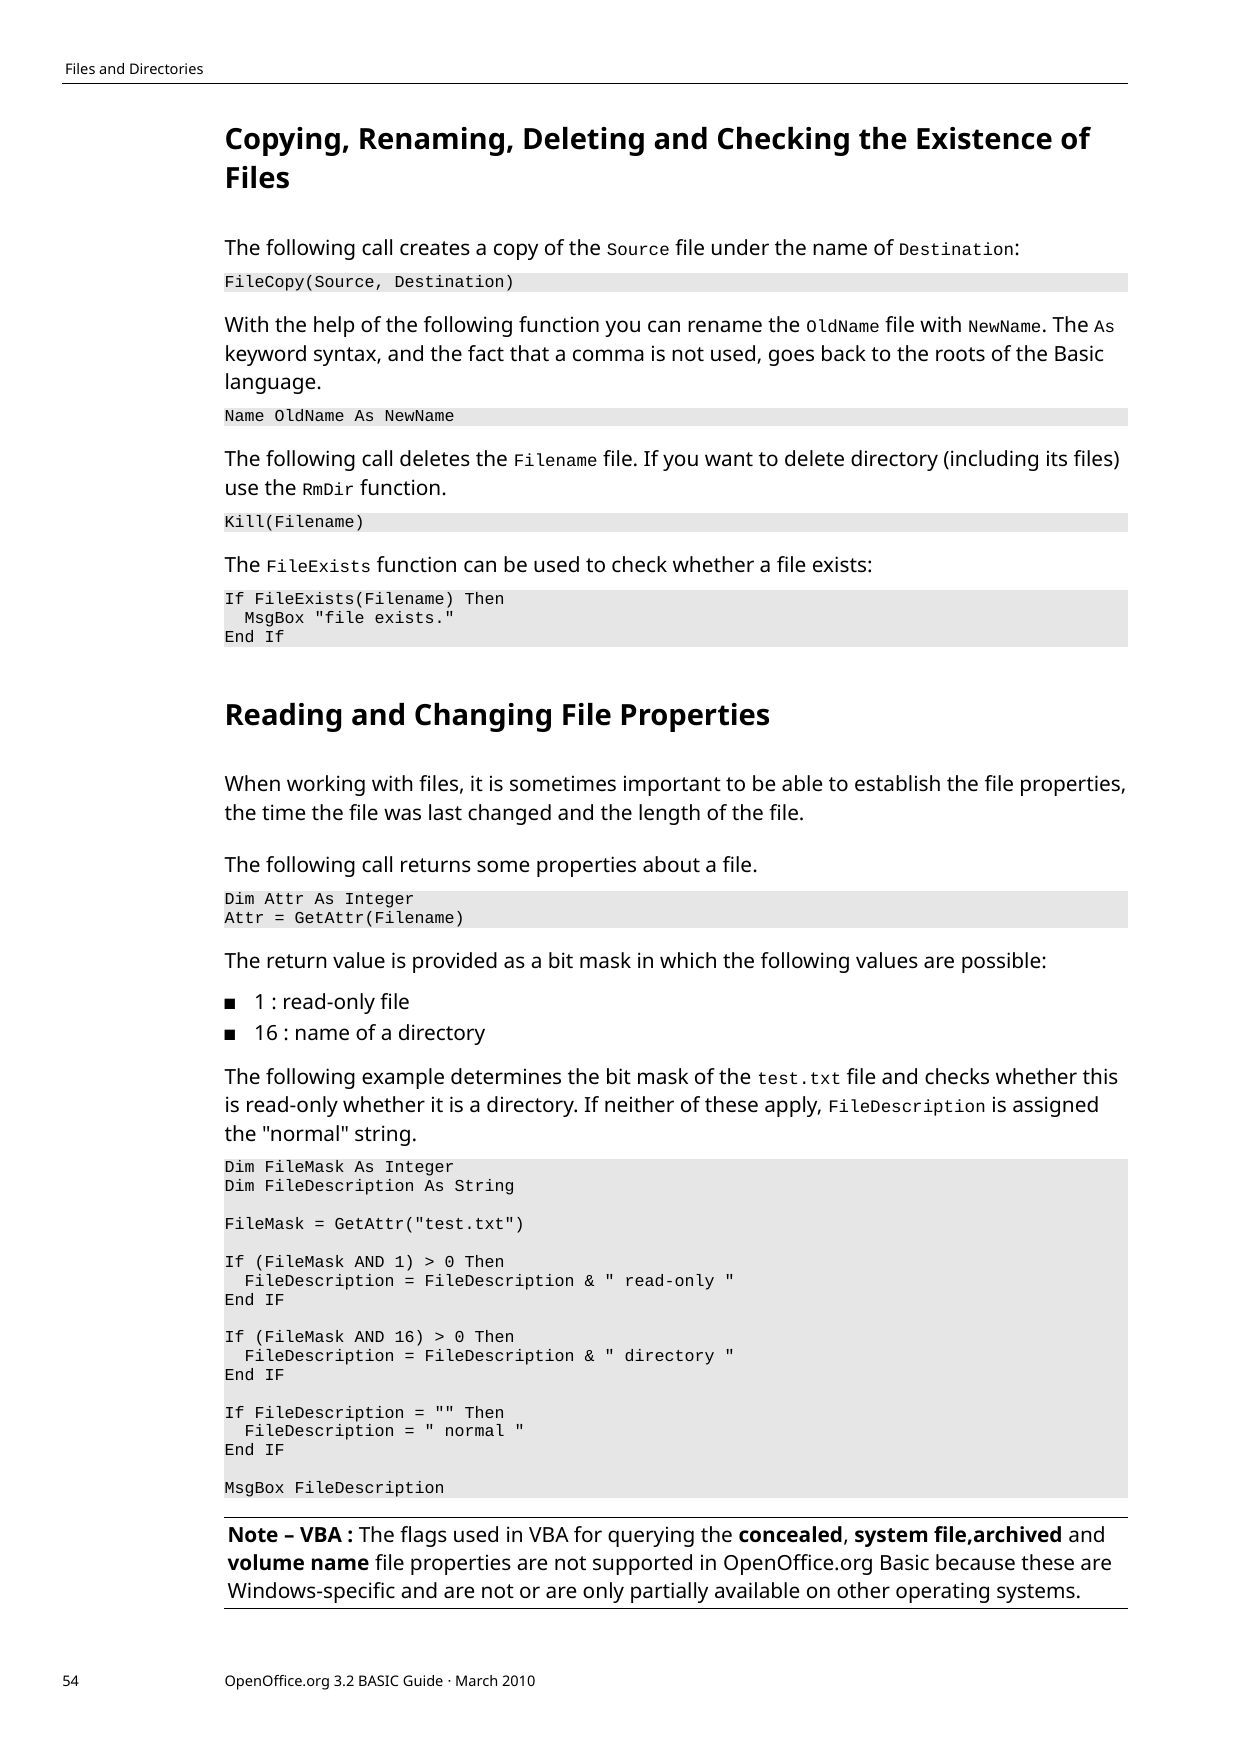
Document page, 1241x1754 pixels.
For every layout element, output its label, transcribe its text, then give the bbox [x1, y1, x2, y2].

text The following call creates a copy of the Source file under the name of Destination: [224, 233, 1128, 262]
text The return value is provided as a bit mask in which the following values are possible: [224, 946, 1128, 975]
text The following example determines the bit mask of the test.txt file and checks whether this is read-only whether it is a directory. If neither of these apply, FileDescription is assigned the "normal" string. [224, 1062, 1128, 1147]
text Kill(Filename) [224, 513, 1128, 532]
text FileCopy(Source, Destination) [224, 273, 1128, 292]
text Name OldName As NewName [224, 408, 1128, 426]
text Dim Attr As Integer Attr = GetAttr(Filename) [224, 891, 1128, 928]
subtitle Reading and Changing File Properties [224, 694, 1128, 734]
text If FileExists(Filename) Then MsgBox "file exists." End If [224, 590, 1128, 647]
text When working with files, it is sometimes important to be able to establish the file properties, the time the file was last changed and the length of the file. [224, 769, 1128, 826]
text With the help of the following function you can rename the OldName file with NewName. The As keyword syntax, and the fact that a comma is not used, goes back to the roots of the Basic language. [224, 310, 1128, 396]
text The FileExists function can be used to check whether a file exists: [224, 550, 1128, 578]
list 16 : name of a directory [224, 1018, 1128, 1047]
text The following call deletes the Filename file. If you want to delete directory (including its files) use the RmDir function. [224, 444, 1128, 501]
list VBA : The flags used in VBA for querying the concealed, system file,archived and volume name file properties are not supported in OpenOffice.org Basic because these are Windows-specific and are not or are only partially available on other operating systems. [224, 1518, 1128, 1608]
list 1 : read-only file [224, 987, 1128, 1015]
subtitle Copying, Renaming, Deleting and Checking the Existence of Files [224, 118, 1128, 197]
text The following call returns some properties about a file. [224, 850, 1128, 879]
text Dim FileMask As Integer Dim FileDescription As String FileMask = GetAttr("test.txt") If (FileMask AND 1) > 0 Then FileDescription = FileDescription & " read-only " End IF If (FileMask AND 16) > 0 Then FileDescription = FileDescription & " directory " End IF If FileDescription = "" Then FileDescription = " normal " End IF MsgBox FileDescription [224, 1159, 1128, 1498]
